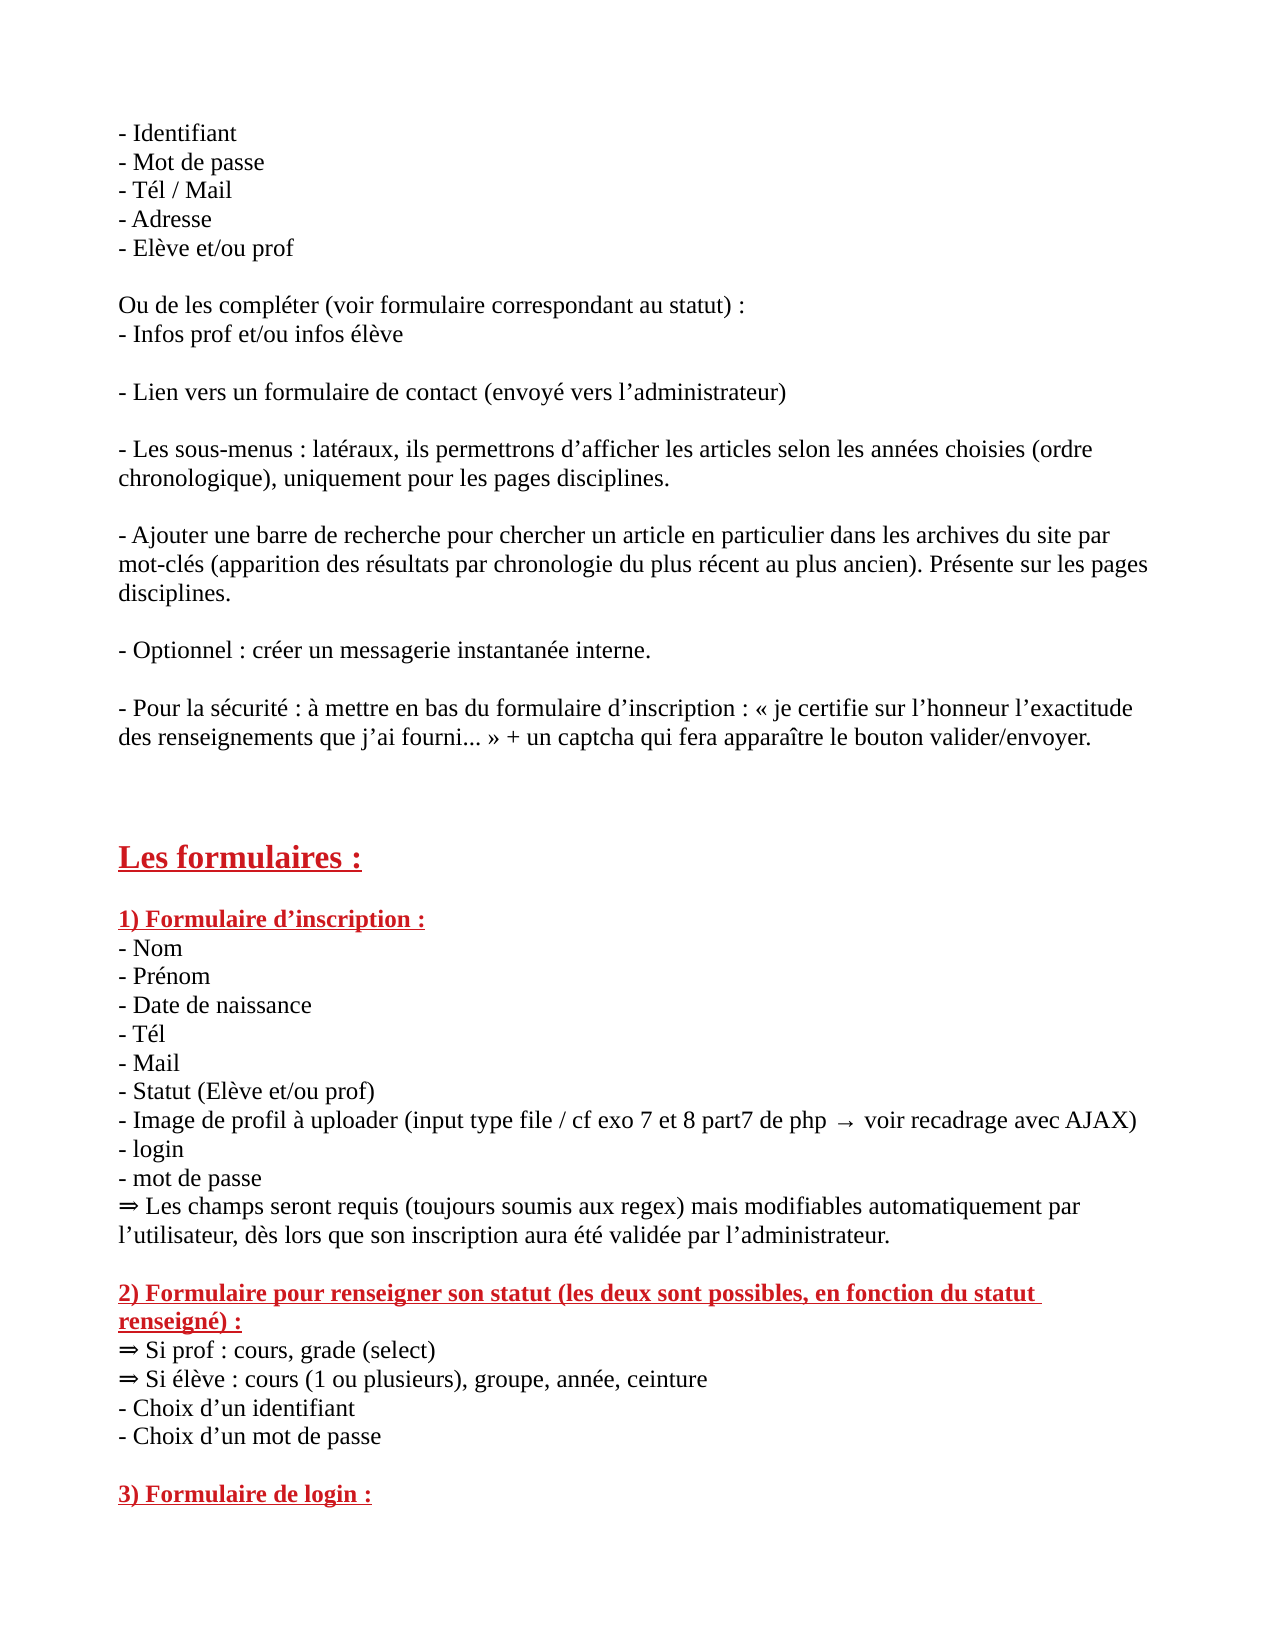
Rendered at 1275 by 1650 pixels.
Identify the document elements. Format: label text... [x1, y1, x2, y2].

text - Tél [118, 1019, 1157, 1048]
text - Statut (Elève et/ou prof) [118, 1076, 1157, 1105]
text - Identifiant [118, 118, 1157, 147]
text - Ajouter une barre de recherche pour chercher un article en particulier dans les archives du site par mot-clés (apparition des résultats par chronologie du plus récent au plus ancien). Présente sur les pages disciplines. [118, 521, 1157, 607]
text - Mot de passe [118, 147, 1157, 176]
text - Mail [118, 1048, 1157, 1076]
text - Infos prof et/ou infos élève [118, 319, 1157, 348]
text - login [118, 1134, 1157, 1163]
text - Elève et/ou prof [118, 233, 1157, 262]
text - Choix d’un identifiant [118, 1393, 1157, 1421]
text - Pour la sécurité : à mettre en bas du formulaire d’inscription : « je certifie sur l’honneur l’exactitude des renseignements que j’ai fourni... » + un captcha qui fera apparaître le bouton valider/envoyer. [118, 693, 1157, 751]
text 3) Formulaire de login : [118, 1479, 1157, 1508]
text 2) Formulaire pour renseigner son statut (les deux sont possibles, en fonction du statut renseigné) : [118, 1278, 1157, 1335]
text - Choix d’un mot de passe [118, 1421, 1157, 1450]
text - mot de passe [118, 1163, 1157, 1191]
text Les formulaires : [118, 837, 1157, 875]
text - Adresse [118, 204, 1157, 233]
text 1) Formulaire d’inscription : [118, 904, 1157, 933]
text - Optionnel : créer un messagerie instantanée interne. [118, 636, 1157, 664]
text - Lien vers un formulaire de contact (envoyé vers l’administrateur) [118, 377, 1157, 406]
text - Image de profil à uploader (input type file / cf exo 7 et 8 part7 de php → voir recadrage avec AJAX) [118, 1105, 1157, 1134]
text - Les sous-menus : latéraux, ils permettrons d’afficher les articles selon les années choisies (ordre chronologique), uniquement pour les pages disciplines. [118, 434, 1157, 492]
text - Prénom [118, 961, 1157, 990]
text - Tél / Mail [118, 176, 1157, 204]
text - Nom [118, 933, 1157, 961]
text ⇒ Les champs seront requis (toujours soumis aux regex) mais modifiables automatiquement par l’utilisateur, dès lors que son inscription aura été validée par l’administrateur. [118, 1191, 1157, 1249]
text ⇒ Si prof : cours, grade (select) [118, 1335, 1157, 1364]
text Ou de les compléter (voir formulaire correspondant au statut) : [118, 291, 1157, 319]
text ⇒ Si élève : cours (1 ou plusieurs), groupe, année, ceinture [118, 1364, 1157, 1393]
text - Date de naissance [118, 990, 1157, 1019]
